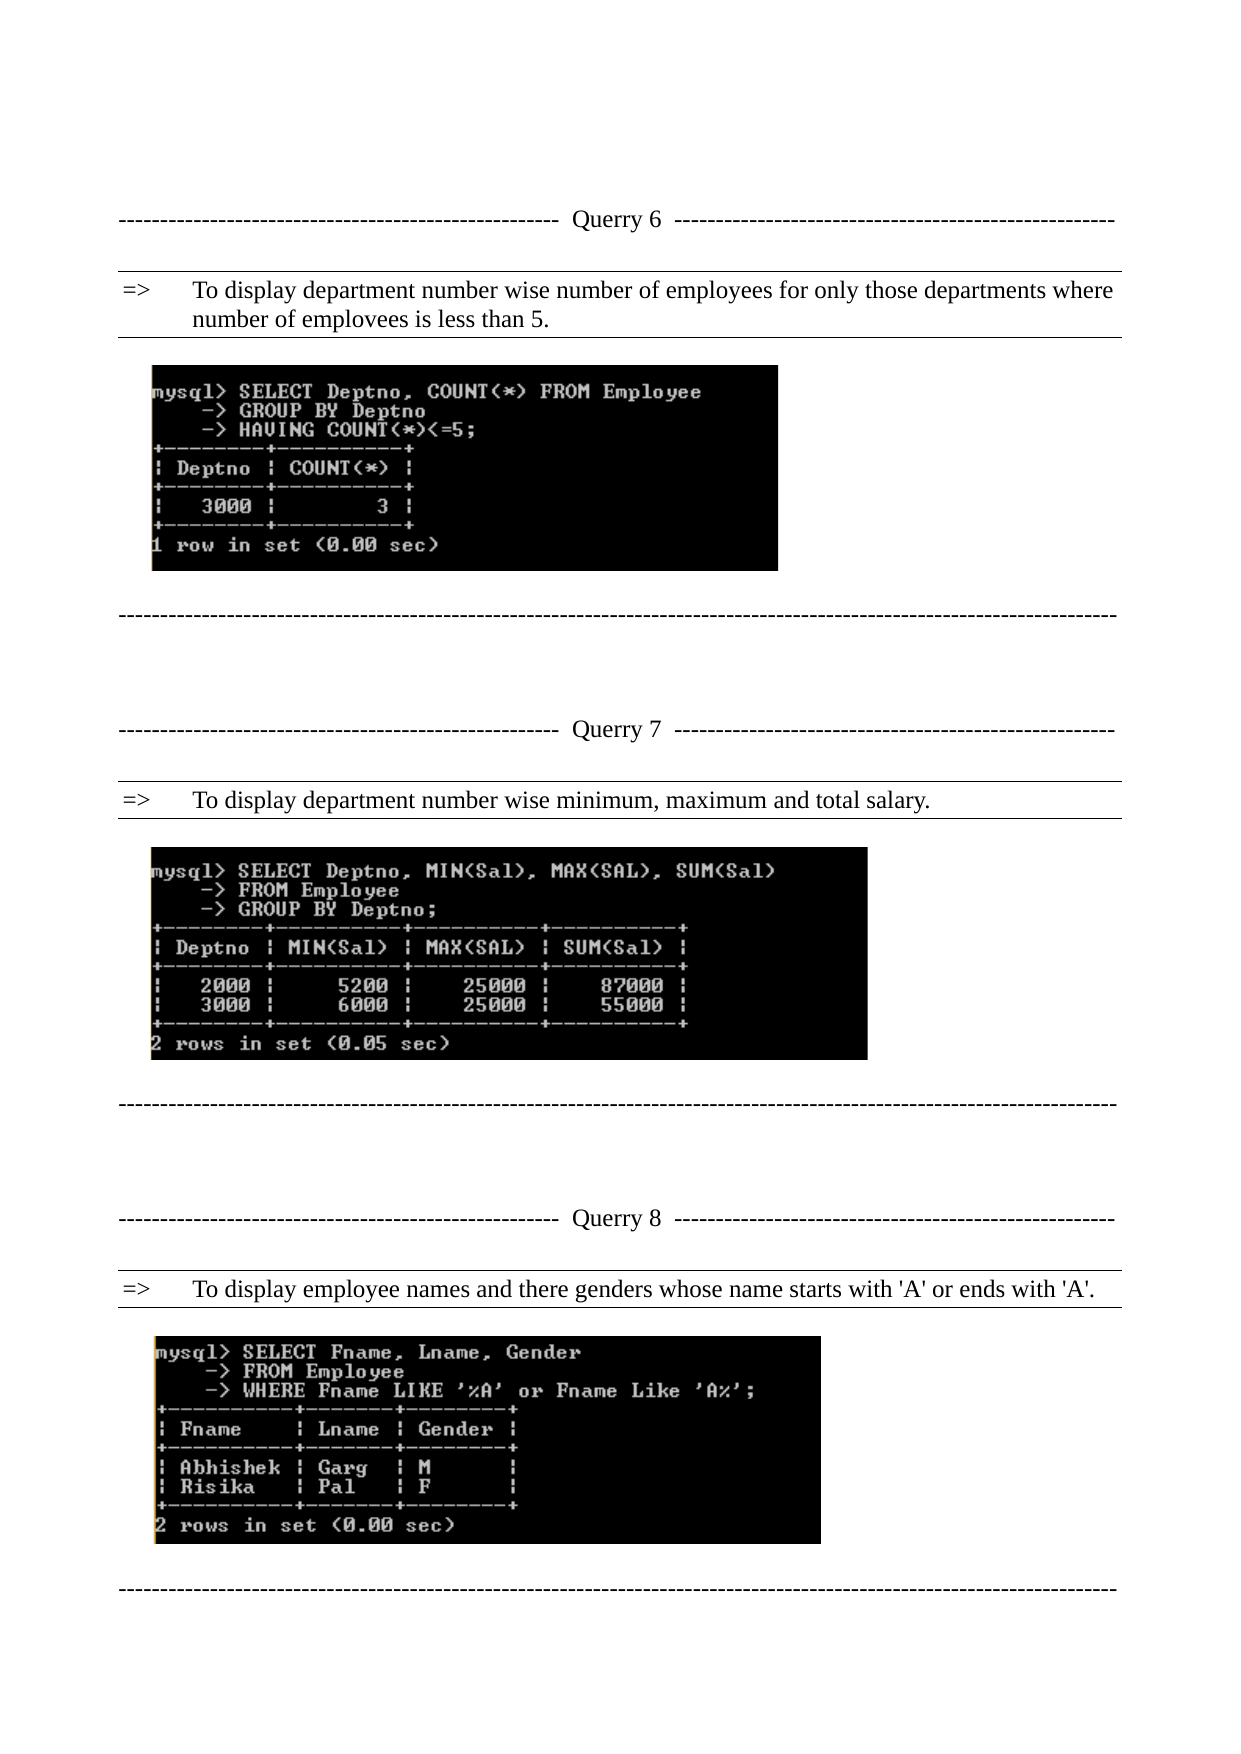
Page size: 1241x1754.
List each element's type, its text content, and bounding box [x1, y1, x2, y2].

text ------------------------------------------------------------------------------------------------------------------------ [118, 1573, 1122, 1601]
text ----------------------------------------------------- Querry 7 ----------------------------------------------------- [118, 714, 1122, 743]
text ------------------------------------------------------------------------------------------------------------------------ [118, 1088, 1122, 1117]
text ------------------------------------------------------------------------------------------------------------------------ [118, 599, 1122, 628]
text => To display department number wise minimum, maximum and total salary. [118, 782, 1122, 818]
text => To display department number wise number of employees for only those departments where number of emplovees is less than 5. [118, 272, 1122, 337]
text => To display employee names and there genders whose name starts with 'A' or ends with 'A'. [118, 1271, 1122, 1307]
text ----------------------------------------------------- Querry 8 ----------------------------------------------------- [118, 1203, 1122, 1232]
text ----------------------------------------------------- Querry 6 ----------------------------------------------------- [118, 204, 1122, 233]
